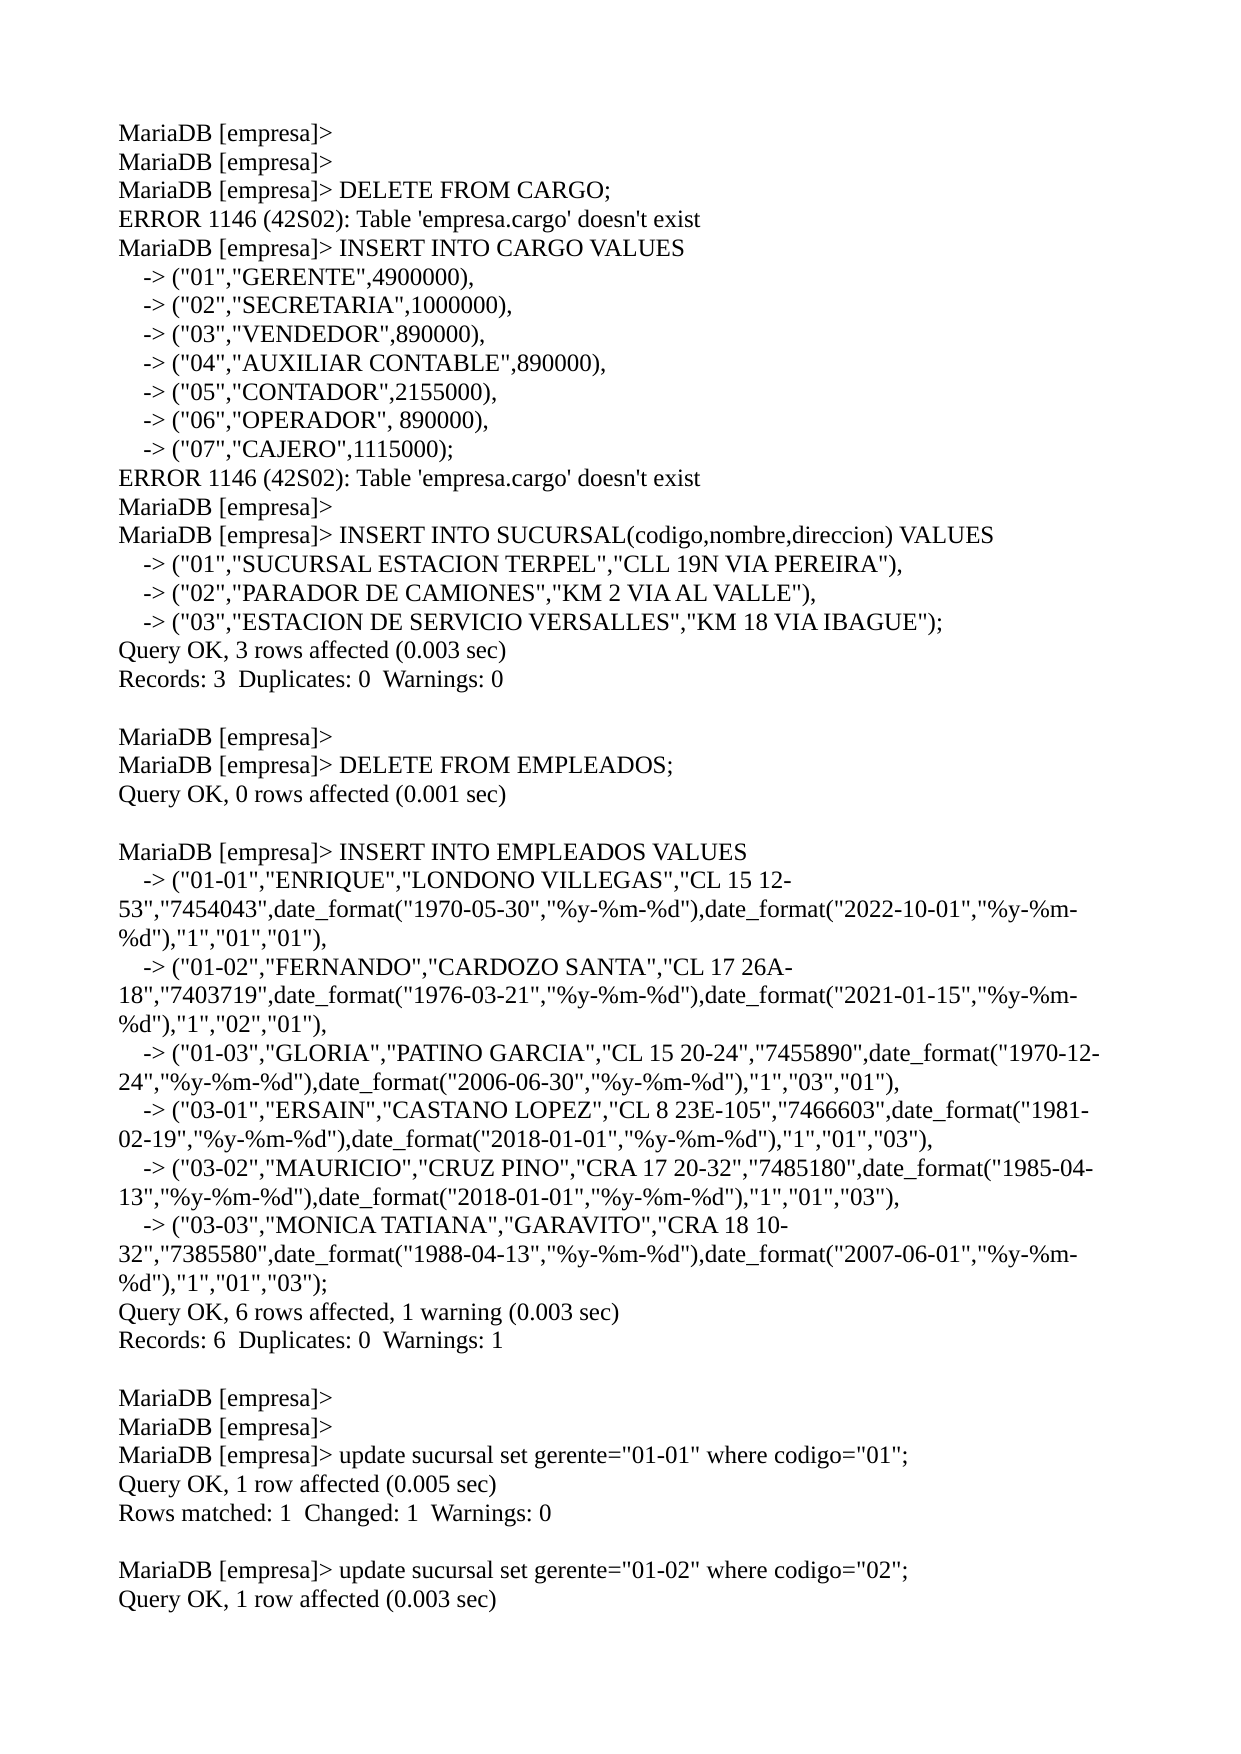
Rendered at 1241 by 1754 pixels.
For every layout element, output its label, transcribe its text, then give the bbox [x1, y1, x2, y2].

text -> ("06","OPERADOR", 890000), [118, 406, 1122, 434]
text -> ("03-02","MAURICIO","CRUZ PINO","CRA 17 20-32","7485180",date_format("1985-04-13","%y-%m-%d"),date_format("2018-01-01","%y-%m-%d"),"1","01","03"), [118, 1153, 1122, 1211]
text ERROR 1146 (42S02): Table 'empresa.cargo' doesn't exist [118, 463, 1122, 492]
text -> ("03-03","MONICA TATIANA","GARAVITO","CRA 18 10-32","7385580",date_format("1988-04-13","%y-%m-%d"),date_format("2007-06-01","%y-%m-%d"),"1","01","03"); [118, 1211, 1122, 1297]
text -> ("01-03","GLORIA","PATINO GARCIA","CL 15 20-24","7455890",date_format("1970-12-24","%y-%m-%d"),date_format("2006-06-30","%y-%m-%d"),"1","03","01"), [118, 1038, 1122, 1096]
text -> ("03","VENDEDOR",890000), [118, 319, 1122, 348]
text -> ("02","SECRETARIA",1000000), [118, 291, 1122, 319]
text Records: 6 Duplicates: 0 Warnings: 1 [118, 1326, 1122, 1354]
text -> ("01","SUCURSAL ESTACION TERPEL","CLL 19N VIA PEREIRA"), [118, 549, 1122, 578]
text Rows matched: 1 Changed: 1 Warnings: 0 [118, 1498, 1122, 1527]
text MariaDB [empresa]> INSERT INTO SUCURSAL(codigo,nombre,direccion) VALUES [118, 521, 1122, 549]
text -> ("03","ESTACION DE SERVICIO VERSALLES","KM 18 VIA IBAGUE"); [118, 607, 1122, 636]
text Query OK, 1 row affected (0.003 sec) [118, 1584, 1122, 1613]
text ERROR 1146 (42S02): Table 'empresa.cargo' doesn't exist [118, 204, 1122, 233]
text Query OK, 3 rows affected (0.003 sec) [118, 636, 1122, 664]
text MariaDB [empresa]> DELETE FROM EMPLEADOS; [118, 751, 1122, 779]
text -> ("02","PARADOR DE CAMIONES","KM 2 VIA AL VALLE"), [118, 578, 1122, 607]
text MariaDB [empresa]> [118, 1383, 1122, 1412]
text Query OK, 6 rows affected, 1 warning (0.003 sec) [118, 1297, 1122, 1326]
text MariaDB [empresa]> [118, 722, 1122, 751]
text Query OK, 0 rows affected (0.001 sec) [118, 779, 1122, 808]
text MariaDB [empresa]> [118, 118, 1122, 147]
text Records: 3 Duplicates: 0 Warnings: 0 [118, 664, 1122, 693]
text MariaDB [empresa]> update sucursal set gerente="01-01" where codigo="01"; [118, 1441, 1122, 1469]
text MariaDB [empresa]> [118, 147, 1122, 176]
text MariaDB [empresa]> [118, 492, 1122, 521]
text -> ("01-02","FERNANDO","CARDOZO SANTA","CL 17 26A-18","7403719",date_format("1976-03-21","%y-%m-%d"),date_format("2021-01-15","%y-%m-%d"),"1","02","01"), [118, 952, 1122, 1038]
text -> ("01-01","ENRIQUE","LONDONO VILLEGAS","CL 15 12-53","7454043",date_format("1970-05-30","%y-%m-%d"),date_format("2022-10-01","%y-%m-%d"),"1","01","01"), [118, 866, 1122, 952]
text MariaDB [empresa]> update sucursal set gerente="01-02" where codigo="02"; [118, 1556, 1122, 1584]
text Query OK, 1 row affected (0.005 sec) [118, 1469, 1122, 1498]
text -> ("04","AUXILIAR CONTABLE",890000), [118, 348, 1122, 377]
text -> ("03-01","ERSAIN","CASTANO LOPEZ","CL 8 23E-105","7466603",date_format("1981-02-19","%y-%m-%d"),date_format("2018-01-01","%y-%m-%d"),"1","01","03"), [118, 1096, 1122, 1153]
text MariaDB [empresa]> [118, 1412, 1122, 1441]
text -> ("01","GERENTE",4900000), [118, 262, 1122, 291]
text -> ("07","CAJERO",1115000); [118, 434, 1122, 463]
text MariaDB [empresa]> DELETE FROM CARGO; [118, 176, 1122, 204]
text MariaDB [empresa]> INSERT INTO CARGO VALUES [118, 233, 1122, 262]
text MariaDB [empresa]> INSERT INTO EMPLEADOS VALUES [118, 837, 1122, 866]
text -> ("05","CONTADOR",2155000), [118, 377, 1122, 406]
